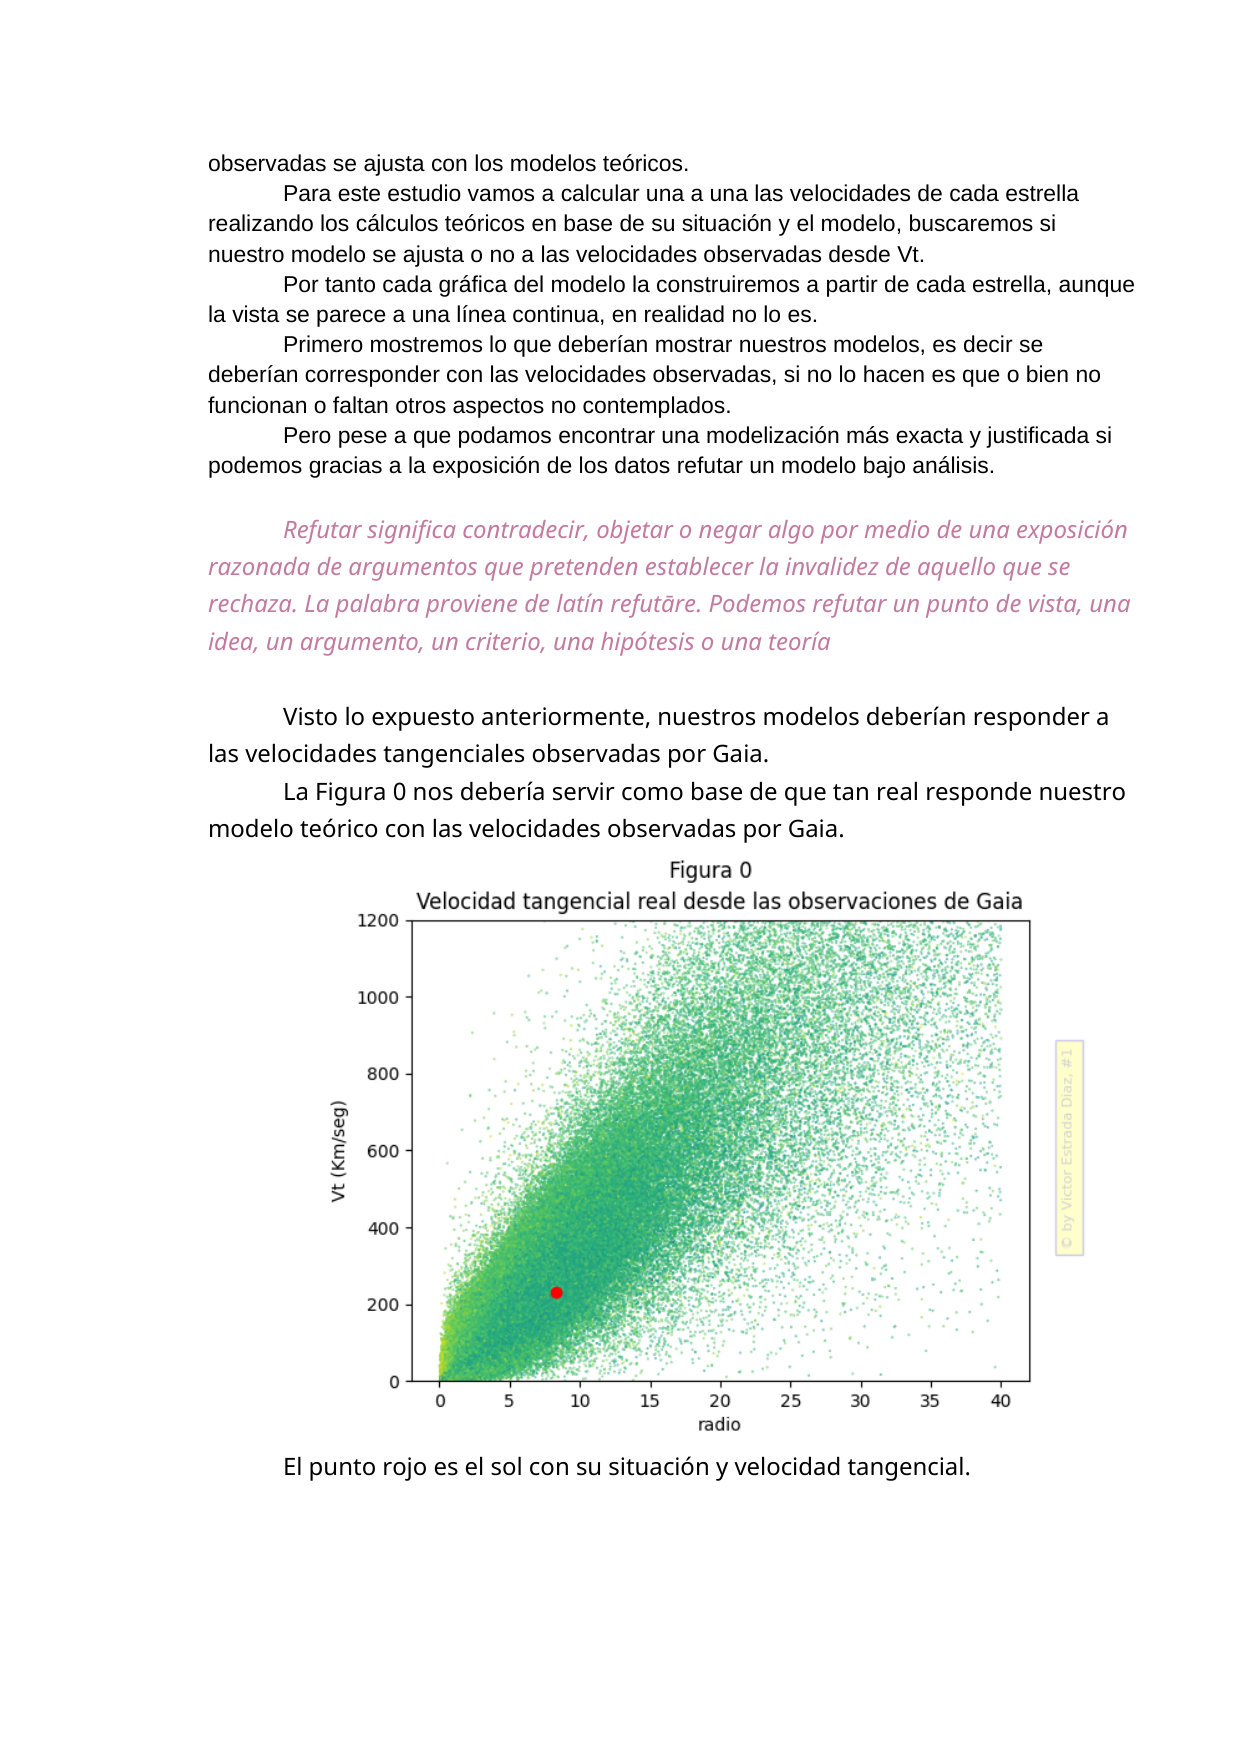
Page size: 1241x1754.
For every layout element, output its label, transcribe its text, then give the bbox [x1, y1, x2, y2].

text observadas se ajusta con los modelos teóricos. [208, 150, 1139, 176]
text Visto lo expuesto anteriormente, nuestros modelos deberían responder a las velocidades tangenciales observadas por Gaia. [208, 699, 1139, 769]
text La Figura 0 nos debería servir como base de que tan real responde nuestro modelo teórico con las velocidades observadas por Gaia. [208, 774, 1139, 844]
text Refutar significa contradecir, objetar o negar algo por medio de una exposición razonada de argumentos que pretenden establecer la invalidez de aquello que se rechaza. La palabra proviene de latín refutāre. Podemos refutar un punto de vista, una idea, un argumento, un criterio, una hipótesis o una teoría [208, 512, 1139, 657]
text Por tanto cada gráfica del modelo la construiremos a partir de cada estrella, aunque la vista se parece a una línea continua, en realidad no lo es. [208, 271, 1139, 327]
text El punto rojo es el sol con su situación y velocidad tangencial. [208, 1450, 1139, 1483]
text Pero pese a que podamos encontrar una modelización más exacta y justificada si podemos gracias a la exposición de los datos refutar un modelo bajo análisis. [208, 422, 1139, 478]
text Primero mostremos lo que deberían mostrar nuestros modelos, es decir se deberían corresponder con las velocidades observadas, si no lo hacen es que o bien no funcionan o faltan otros aspectos no contemplados. [208, 331, 1139, 418]
text Para este estudio vamos a calcular una a una las velocidades de cada estrella realizando los cálculos teóricos en base de su situación y el modelo, buscaremos si nuestro modelo se ajusta o no a las velocidades observadas desde Vt. [208, 180, 1139, 267]
picture [312, 849, 1109, 1447]
